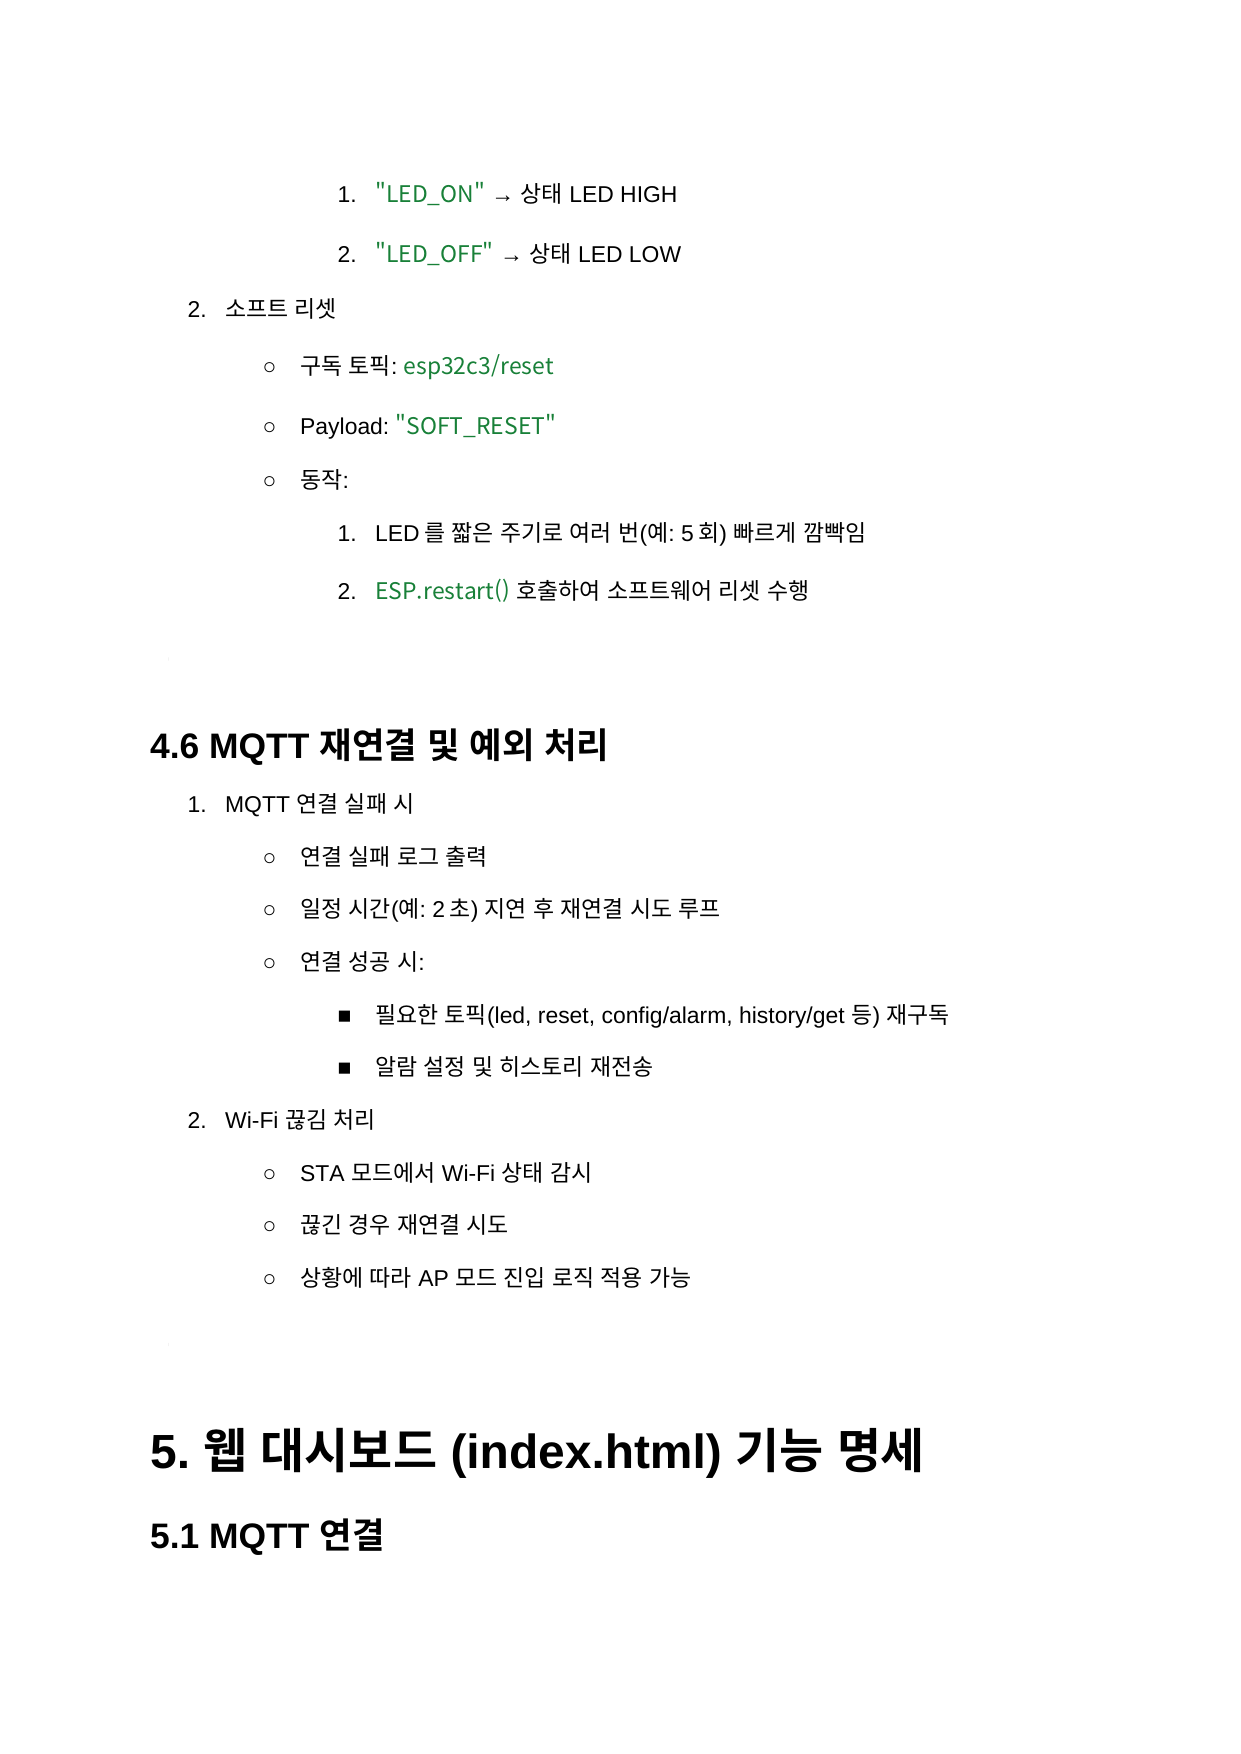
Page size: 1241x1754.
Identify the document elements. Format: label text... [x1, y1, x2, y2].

list MQTT 연결 실패 시 [187, 791, 1090, 843]
list 연결 실패 로그 출력 [262, 843, 1090, 896]
list 알람 설정 및 히스토리 재전송 [337, 1054, 1090, 1107]
list 필요한 토픽(led, reset, config/alarm, history/get 등) 재구독 [337, 1002, 1090, 1054]
list "LED_OFF" → 상태 LED LOW [337, 236, 1090, 296]
list 연결 성공 시: [262, 949, 1090, 1002]
list ESP.restart() 호출하여 소프트웨어 리셋 수행 [337, 573, 1090, 632]
list "LED_ON" → 상태 LED HIGH [337, 176, 1090, 236]
list Wi-Fi 끊김 처리 [187, 1107, 1090, 1160]
list STA 모드에서 Wi-Fi 상태 감시 [262, 1160, 1090, 1212]
subtitle 4.6 MQTT 재연결 및 예외 처리 [150, 725, 1090, 766]
subtitle 5. 웹 대시보드 (index.html) 기능 명세 [150, 1423, 1090, 1478]
list 동작: [262, 467, 1090, 520]
list LED를 짧은 주기로 여러 번(예: 5회) 빠르게 깜빡임 [337, 520, 1090, 573]
list Payload: "SOFT_RESET" [262, 408, 1090, 467]
list [262, 150, 1090, 176]
list 소프트 리셋 [187, 296, 1090, 348]
list 일정 시간(예: 2초) 지연 후 재연결 시도 루프 [262, 896, 1090, 949]
list 끊긴 경우 재연결 시도 [262, 1212, 1090, 1265]
list 상황에 따라 AP 모드 진입 로직 적용 가능 [262, 1265, 1090, 1318]
subtitle 5.1 MQTT 연결 [150, 1516, 1090, 1556]
list 구독 토픽: esp32c3/reset [262, 348, 1090, 408]
